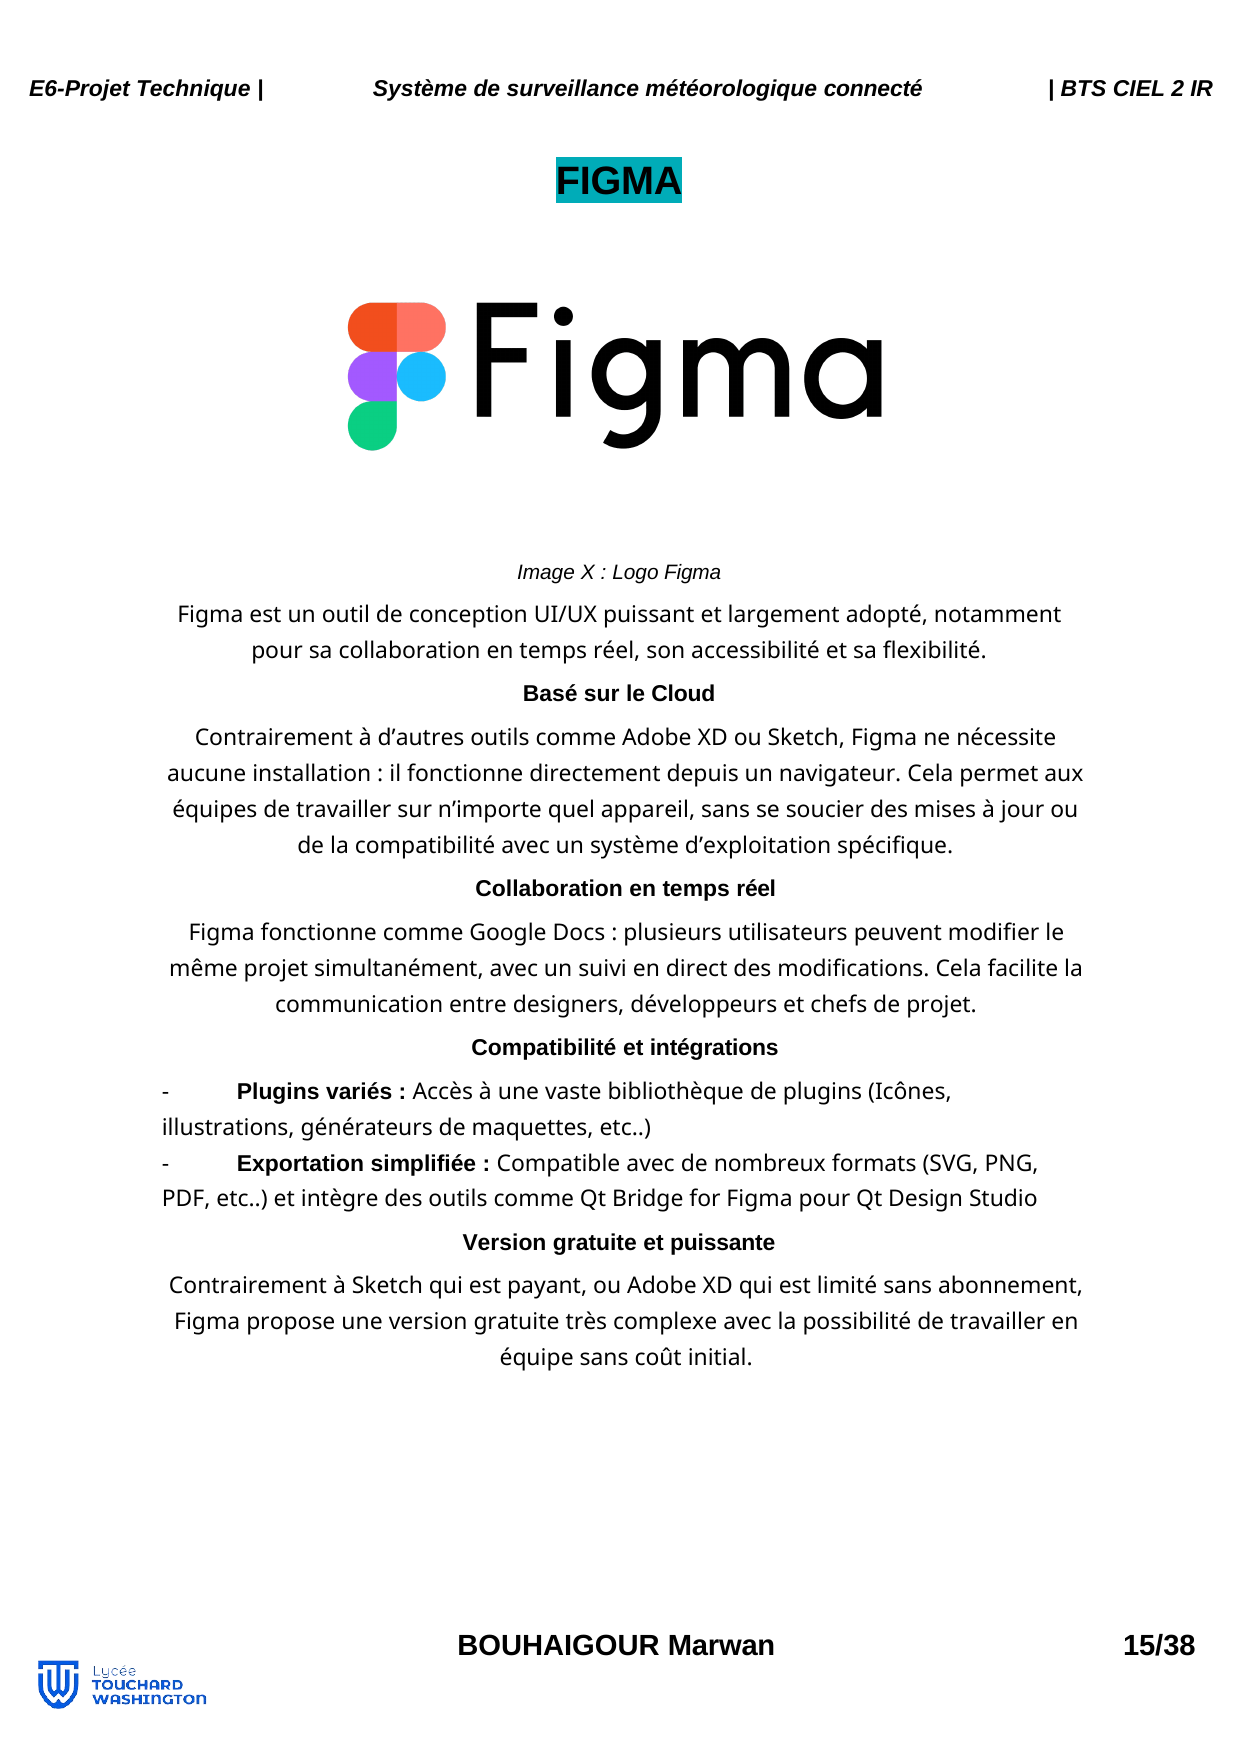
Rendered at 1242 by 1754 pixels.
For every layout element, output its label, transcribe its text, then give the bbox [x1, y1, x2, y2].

list Plugins variés : Accès à une vaste bibliothèque de plugins (Icônes, illustrations, générateurs de maquettes, etc..) [162, 1074, 1055, 1142]
text Contrairement à d’autres outils comme Adobe XD ou Sketch, Figma ne nécessite aucune installation : il fonctionne directement depuis un navigateur. Cela permet aux équipes de travailler sur n’importe quel appareil, sans se soucier des mises à jour ou de la compatibilité avec un système d’exploitation spécifique. [166, 721, 1085, 860]
text Collaboration en temps réel [475, 875, 1242, 901]
text Basé sur le Cloud [0, 680, 1238, 706]
text Figma fonctionne comme Google Docs : plusieurs utilisateurs peuvent modifier le même projet simultanément, avec un suivi en direct des modifications. Cela facilite la communication entre designers, développeurs et chefs de projet. [167, 916, 1085, 1019]
text Contrairement à Sketch qui est payant, ou Adobe XD qui est limité sans abonnement, Figma propose une version gratuite très complexe avec la possibilité de travailler en équipe sans coût initial. [162, 1269, 1089, 1372]
text Compatibilité et intégrations [471, 1034, 1242, 1060]
text Figma est un outil de conception UI/UX puissant et largement adopté, notamment pour sa collaboration en temps réel, son accessibilité et sa flexibilité. [164, 598, 1074, 665]
list Exportation simplifiée : Compatible avec de nombreux formats (SVG, PNG, PDF, etc..) et intègre des outils comme Qt Bridge for Figma pour Qt Design Studio [162, 1146, 1077, 1214]
text Image X : Logo Figma [0, 251, 1238, 584]
picture [0, 1622, 247, 1747]
text FIGMA [0, 157, 1238, 203]
picture [343, 223, 886, 251]
text Version gratuite et puissante [462, 1229, 1242, 1255]
